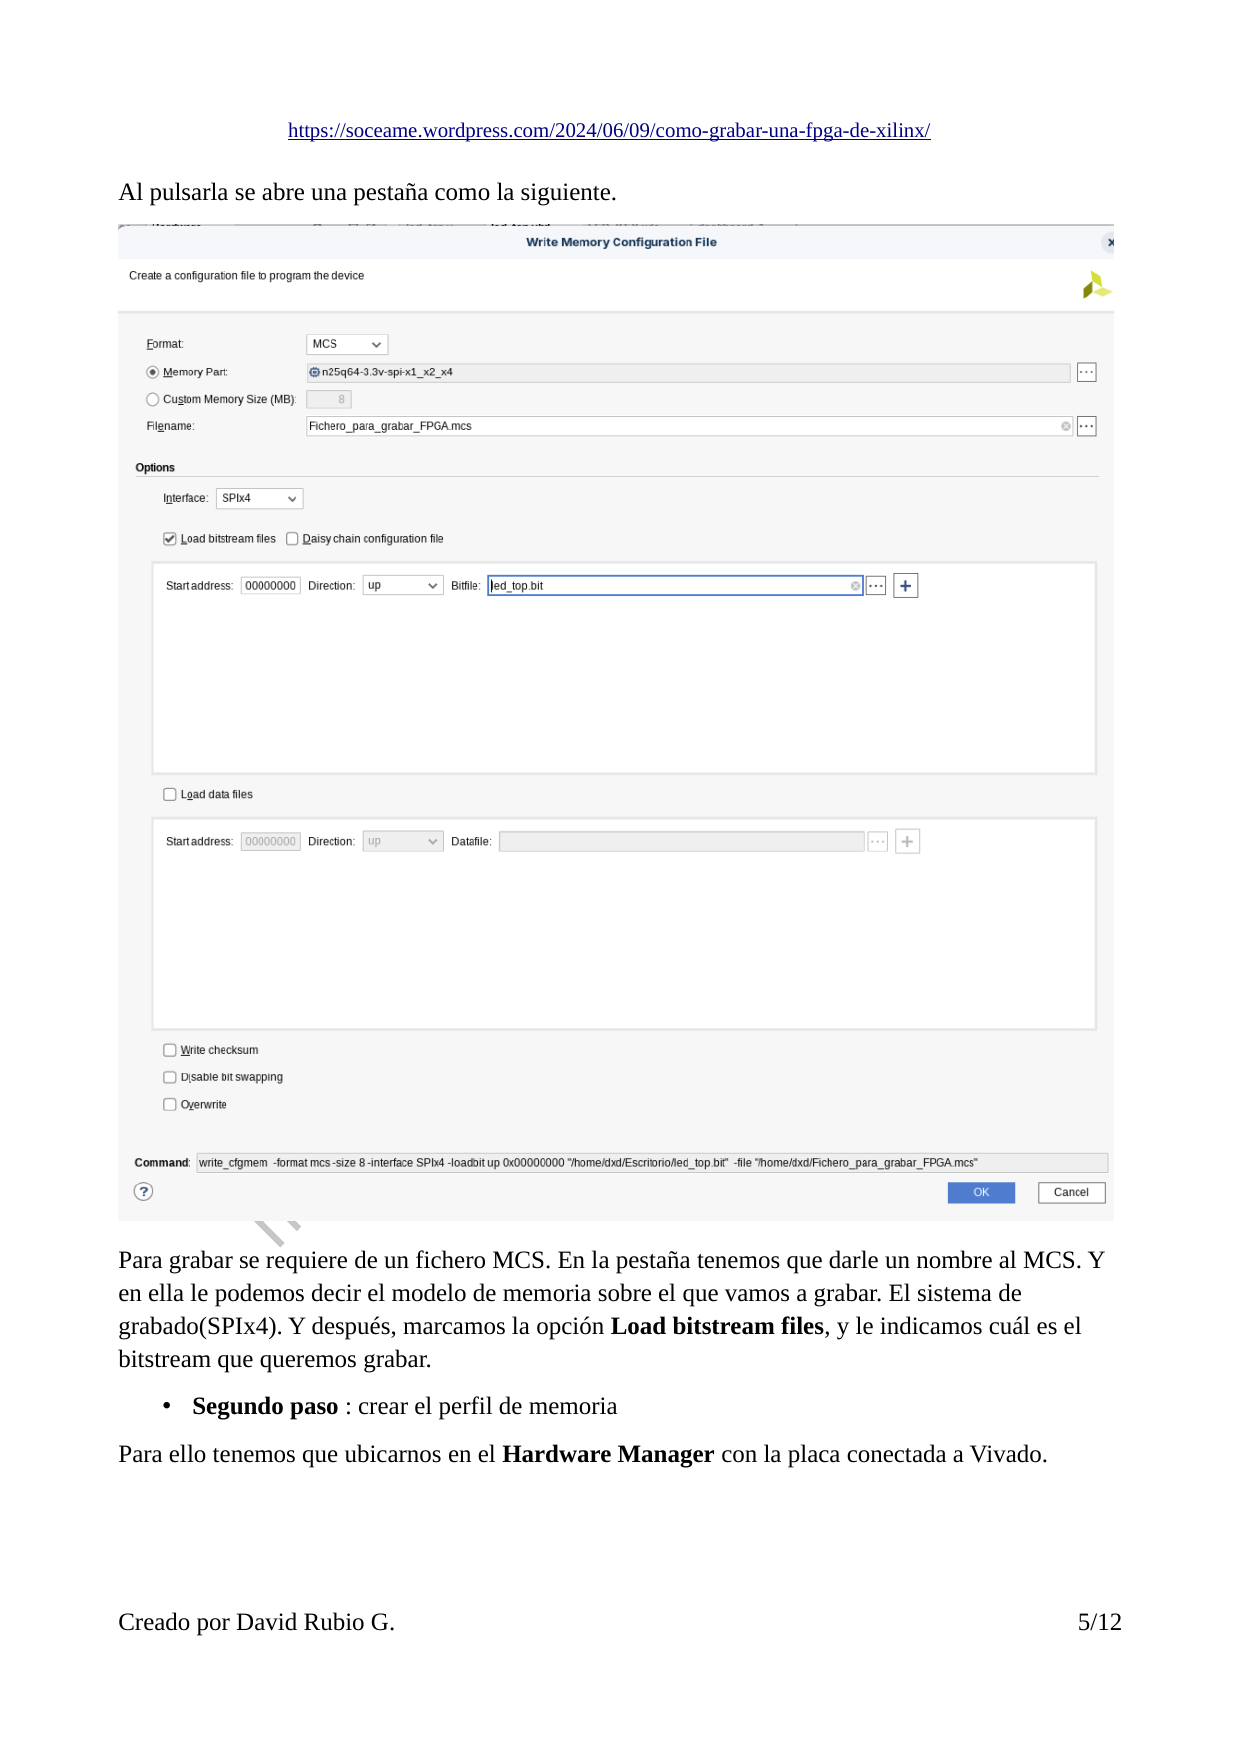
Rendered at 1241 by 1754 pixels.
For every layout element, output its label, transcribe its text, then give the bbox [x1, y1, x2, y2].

text Para grabar se requiere de un fichero MCS. En la pestaña tenemos que darle un nombre al MCS. Y en ella le podemos decir el modelo de memoria sobre el que vamos a grabar. El sistema de grabado(SPIx4). Y después, marcamos la opción Load bitstream files, y le indicamos cuál es el bitstream que queremos grabar. [118, 1245, 1122, 1373]
text Al pulsarla se abre una pestaña como la siguiente. [118, 177, 1122, 206]
text Para ello tenemos que ubicarnos en el Hardware Manager con la placa conectada a Vivado. [118, 1439, 1122, 1468]
picture [118, 224, 1114, 1221]
list Segundo paso : crear el perfil de memoria [162, 1391, 1122, 1420]
